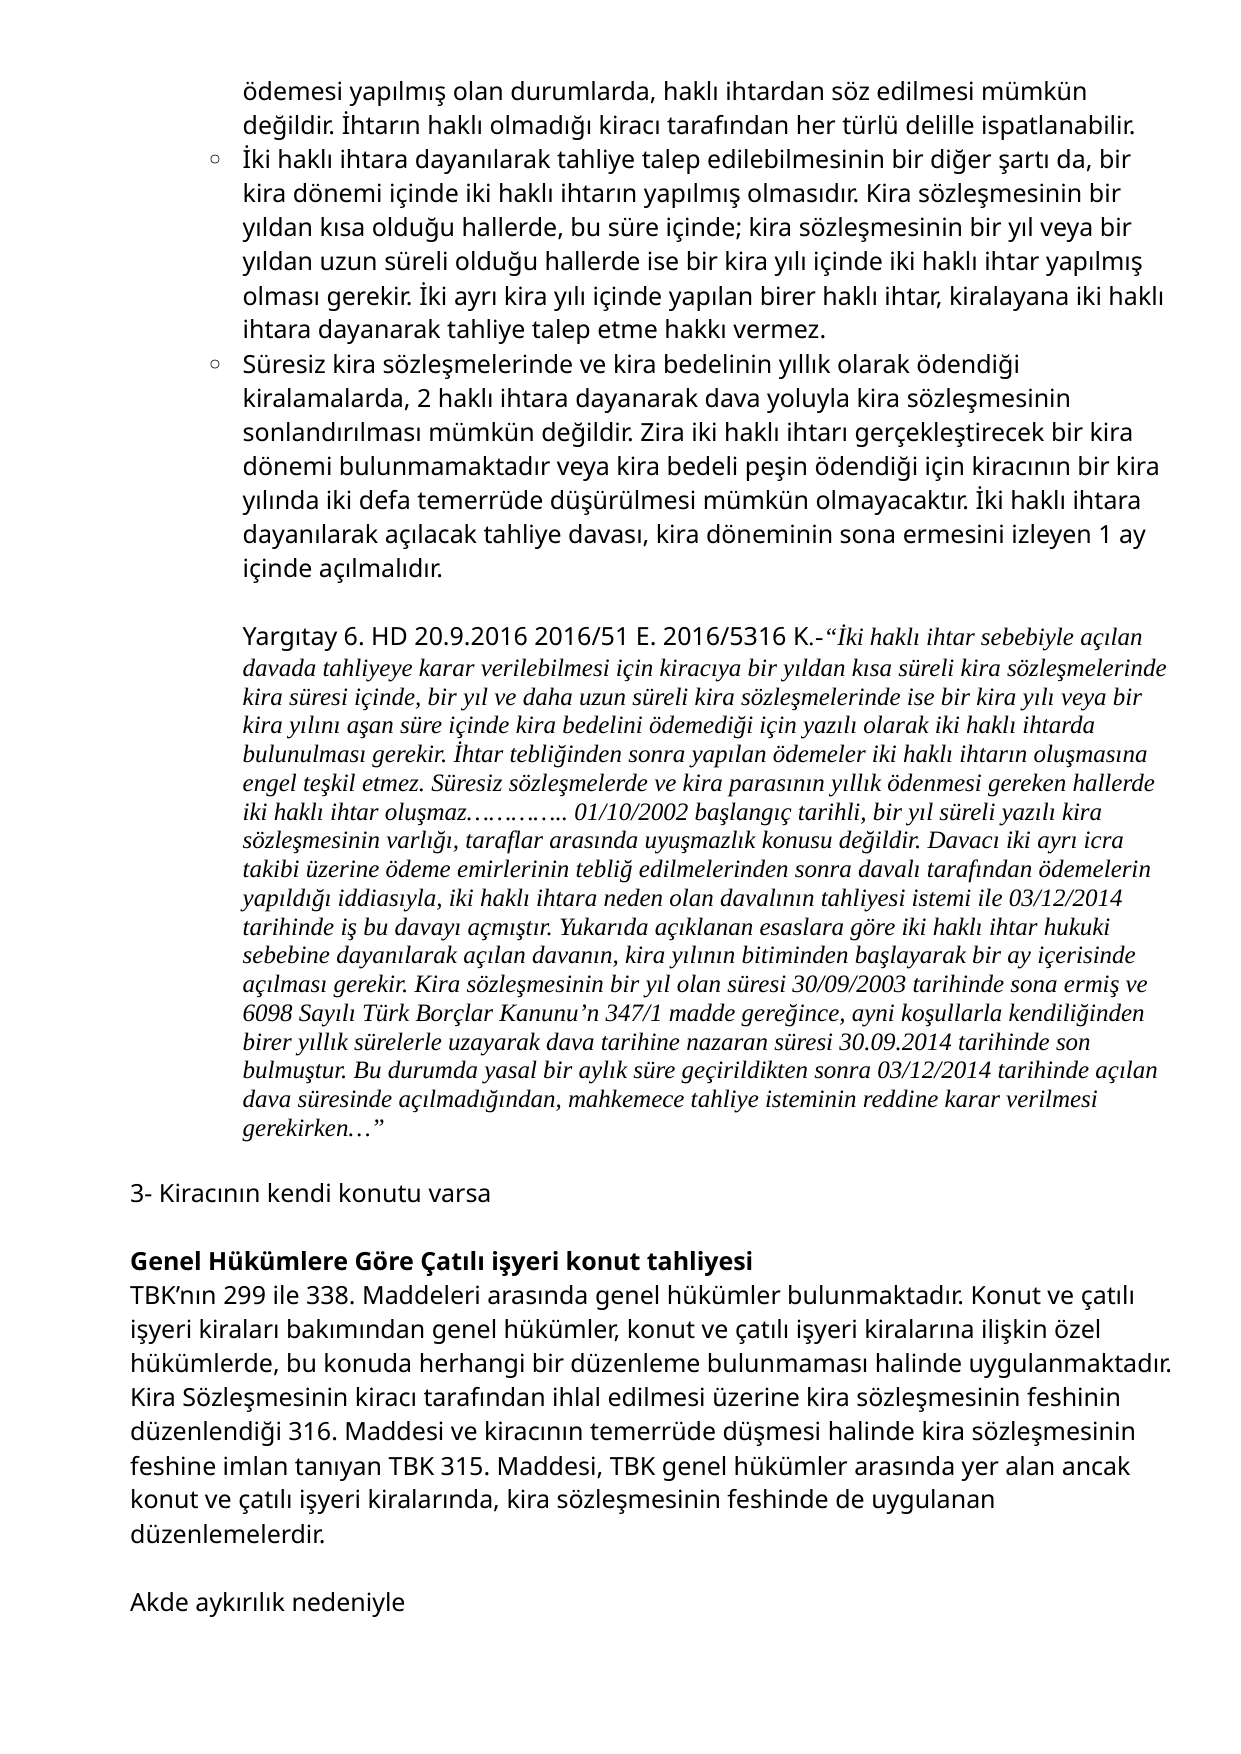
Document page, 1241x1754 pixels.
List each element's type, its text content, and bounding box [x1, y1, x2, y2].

text Yargıtay 6. HD 20.9.2016 2016/51 E. 2016/5316 K.-“İki haklı ihtar sebebiyle açılan davada tahliyeye karar verilebilmesi için kiracıya bir yıldan kısa süreli kira sözleşmelerinde kira süresi içinde, bir yıl ve daha uzun süreli kira sözleşmelerinde ise bir kira yılı veya bir kira yılını aşan süre içinde kira bedelini ödemediği için yazılı olarak iki haklı ihtarda bulunulması gerekir. İhtar tebliğinden sonra yapılan ödemeler iki haklı ihtarın oluşmasına engel teşkil etmez. Süresiz sözleşmelerde ve kira parasının yıllık ödenmesi gereken hallerde iki haklı ihtar oluşmaz………….. 01/10/2002 başlangıç tarihli, bir yıl süreli yazılı kira sözleşmesinin varlığı, taraflar arasında uyuşmazlık konusu değildir. Davacı iki ayrı icra takibi üzerine ödeme emirlerinin tebliğ edilmelerinden sonra davalı tarafından ödemelerin yapıldığı iddiasıyla, iki haklı ihtara neden olan davalının tahliyesi istemi ile 03/12/2014 tarihinde iş bu davayı açmıştır. Yukarıda açıklanan esaslara göre iki haklı ihtar hukuki sebebine dayanılarak açılan davanın, kira yılının bitiminden başlayarak bir ay içerisinde açılması gerekir. Kira sözleşmesinin bir yıl olan süresi 30/09/2003 tarihinde sona ermiş ve 6098 Sayılı Türk Borçlar Kanunu’n 347/1 madde gereğince, ayni koşullarla kendiliğinden birer yıllık sürelerle uzayarak dava tarihine nazaran süresi 30.09.2014 tarihinde son bulmuştur. Bu durumda yasal bir aylık süre geçirildikten sonra 03/12/2014 tarihinde açılan dava süresinde açılmadığından, mahkemece tahliye isteminin reddine karar verilmesi gerekirken…” [242, 619, 1175, 1142]
text Genel Hükümlere Göre Çatılı işyeri konut tahliyesi [130, 1244, 1175, 1278]
text TBK’nın 299 ile 338. Maddeleri arasında genel hükümler bulunmaktadır. Konut ve çatılı işyeri kiraları bakımından genel hükümler, konut ve çatılı işyeri kiralarına ilişkin özel hükümlerde, bu konuda herhangi bir düzenleme bulunmaması halinde uygulanmaktadır. Kira Sözleşmesinin kiracı tarafından ihlal edilmesi üzerine kira sözleşmesinin feshinin düzenlendiği 316. Maddesi ve kiracının temerrüde düşmesi halinde kira sözleşmesinin feshine imlan tanıyan TBK 315. Maddesi, TBK genel hükümler arasında yer alan ancak konut ve çatılı işyeri kiralarında, kira sözleşmesinin feshinde de uygulanan düzenlemelerdir. [130, 1278, 1175, 1550]
text 3- Kiracının kendi konutu varsa [130, 1176, 1175, 1210]
list ödemesi yapılmış olan durumlarda, haklı ihtardan söz edilmesi mümkün değildir. İhtarın haklı olmadığı kiracı tarafından her türlü delille ispatlanabilir. [205, 74, 1175, 142]
text Akde aykırılık nedeniyle [130, 1584, 1175, 1618]
list Süresiz kira sözleşmelerinde ve kira bedelinin yıllık olarak ödendiği kiralamalarda, 2 haklı ihtara dayanarak dava yoluyla kira sözleşmesinin sonlandırılması mümkün değildir. Zira iki haklı ihtarı gerçekleştirecek bir kira dönemi bulunmamaktadır veya kira bedeli peşin ödendiği için kiracının bir kira yılında iki defa temerrüde düşürülmesi mümkün olmayacaktır. İki haklı ihtara dayanılarak açılacak tahliye davası, kira döneminin sona ermesini izleyen 1 ay içinde açılmalıdır. [205, 346, 1175, 585]
list İki haklı ihtara dayanılarak tahliye talep edilebilmesinin bir diğer şartı da, bir kira dönemi içinde iki haklı ihtarın yapılmış olmasıdır. Kira sözleşmesinin bir yıldan kısa olduğu hallerde, bu süre içinde; kira sözleşmesinin bir yıl veya bir yıldan uzun süreli olduğu hallerde ise bir kira yılı içinde iki haklı ihtar yapılmış olması gerekir. İki ayrı kira yılı içinde yapılan birer haklı ihtar, kiralayana iki haklı ihtara dayanarak tahliye talep etme hakkı vermez. [205, 142, 1175, 346]
